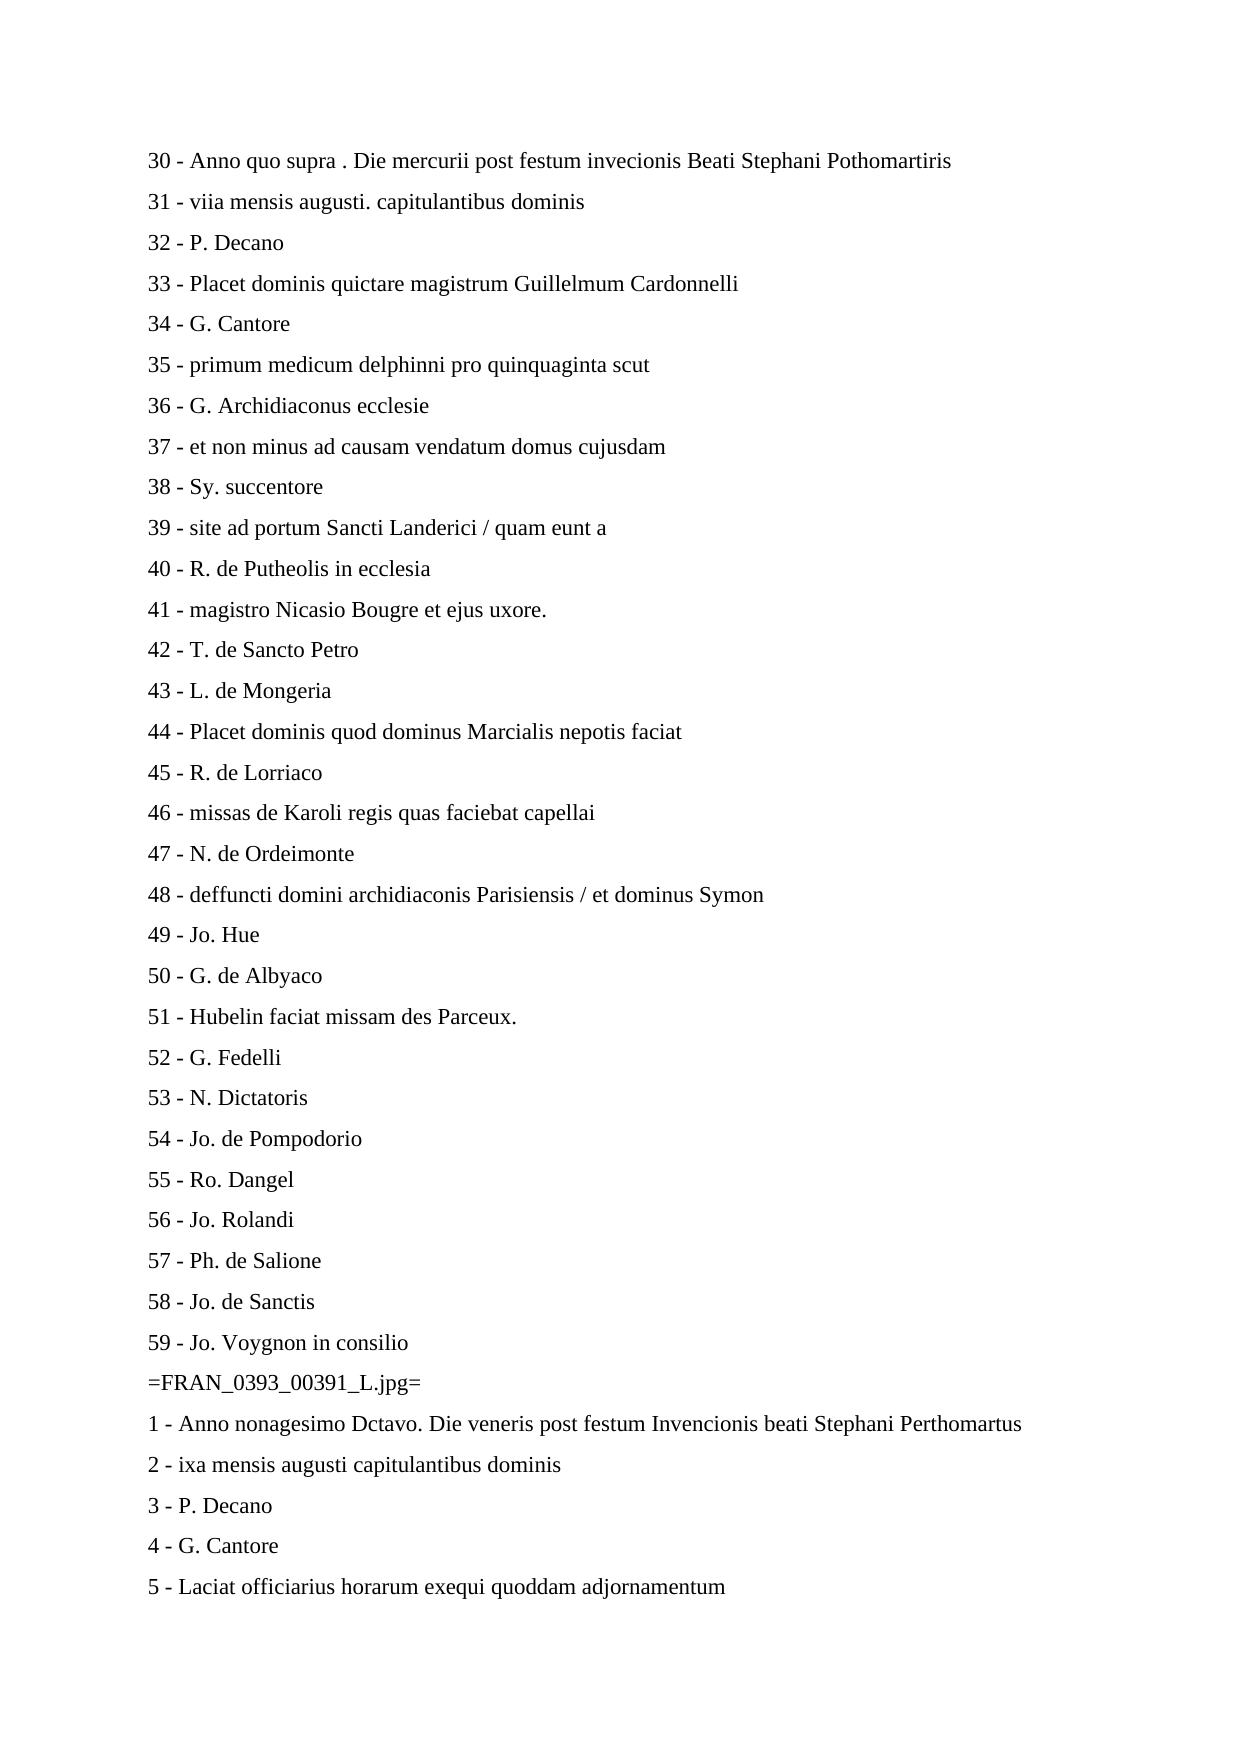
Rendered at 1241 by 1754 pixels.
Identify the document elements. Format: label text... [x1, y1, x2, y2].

text 1 - Anno nonagesimo Dctavo. Die veneris post festum Invencionis beati Stephani Perthomartus [148, 1410, 1093, 1437]
text 37 - et non minus ad causam vendatum domus cujusdam [148, 433, 1093, 459]
text 32 - P. Decano [148, 229, 1093, 255]
text 30 - Anno quo supra . Die mercurii post festum invecionis Beati Stephani Pothomartiris [148, 148, 1093, 174]
text 42 - T. de Sancto Petro [148, 636, 1093, 663]
text 31 - viia mensis augusti. capitulantibus dominis [148, 188, 1093, 215]
text 46 - missas de Karoli regis quas faciebat capellai [148, 799, 1093, 826]
text 48 - deffuncti domini archidiaconis Parisiensis / et dominus Symon [148, 881, 1093, 907]
text 54 - Jo. de Pompodorio [148, 1125, 1093, 1151]
text 51 - Hubelin faciat missam des Parceux. [148, 1003, 1093, 1029]
text 55 - Ro. Dangel [148, 1166, 1093, 1192]
text =FRAN_0393_00391_L.jpg= [148, 1369, 1093, 1396]
text 41 - magistro Nicasio Bougre et ejus uxore. [148, 596, 1093, 622]
text 43 - L. de Mongeria [148, 677, 1093, 703]
text 57 - Ph. de Salione [148, 1247, 1093, 1274]
text 34 - G. Cantore [148, 311, 1093, 337]
text 49 - Jo. Hue [148, 921, 1093, 948]
text 5 - Laciat officiarius horarum exequi quoddam adjornamentum [148, 1573, 1093, 1599]
text 3 - P. Decano [148, 1492, 1093, 1518]
text 56 - Jo. Rolandi [148, 1207, 1093, 1233]
text 50 - G. de Albyaco [148, 962, 1093, 988]
text 40 - R. de Putheolis in ecclesia [148, 555, 1093, 581]
text 53 - N. Dictatoris [148, 1084, 1093, 1111]
text 47 - N. de Ordeimonte [148, 840, 1093, 866]
text 2 - ixa mensis augusti capitulantibus dominis [148, 1451, 1093, 1477]
text 38 - Sy. succentore [148, 473, 1093, 500]
text 35 - primum medicum delphinni pro quinquaginta scut [148, 351, 1093, 378]
text 59 - Jo. Voygnon in consilio [148, 1329, 1093, 1355]
text 52 - G. Fedelli [148, 1044, 1093, 1070]
text 39 - site ad portum Sancti Landerici / quam eunt a [148, 514, 1093, 541]
text 45 - R. de Lorriaco [148, 758, 1093, 785]
text 36 - G. Archidiaconus ecclesie [148, 392, 1093, 418]
text 58 - Jo. de Sanctis [148, 1288, 1093, 1314]
text 4 - G. Cantore [148, 1532, 1093, 1559]
text 33 - Placet dominis quictare magistrum Guillelmum Cardonnelli [148, 270, 1093, 296]
text 44 - Placet dominis quod dominus Marcialis nepotis faciat [148, 718, 1093, 744]
